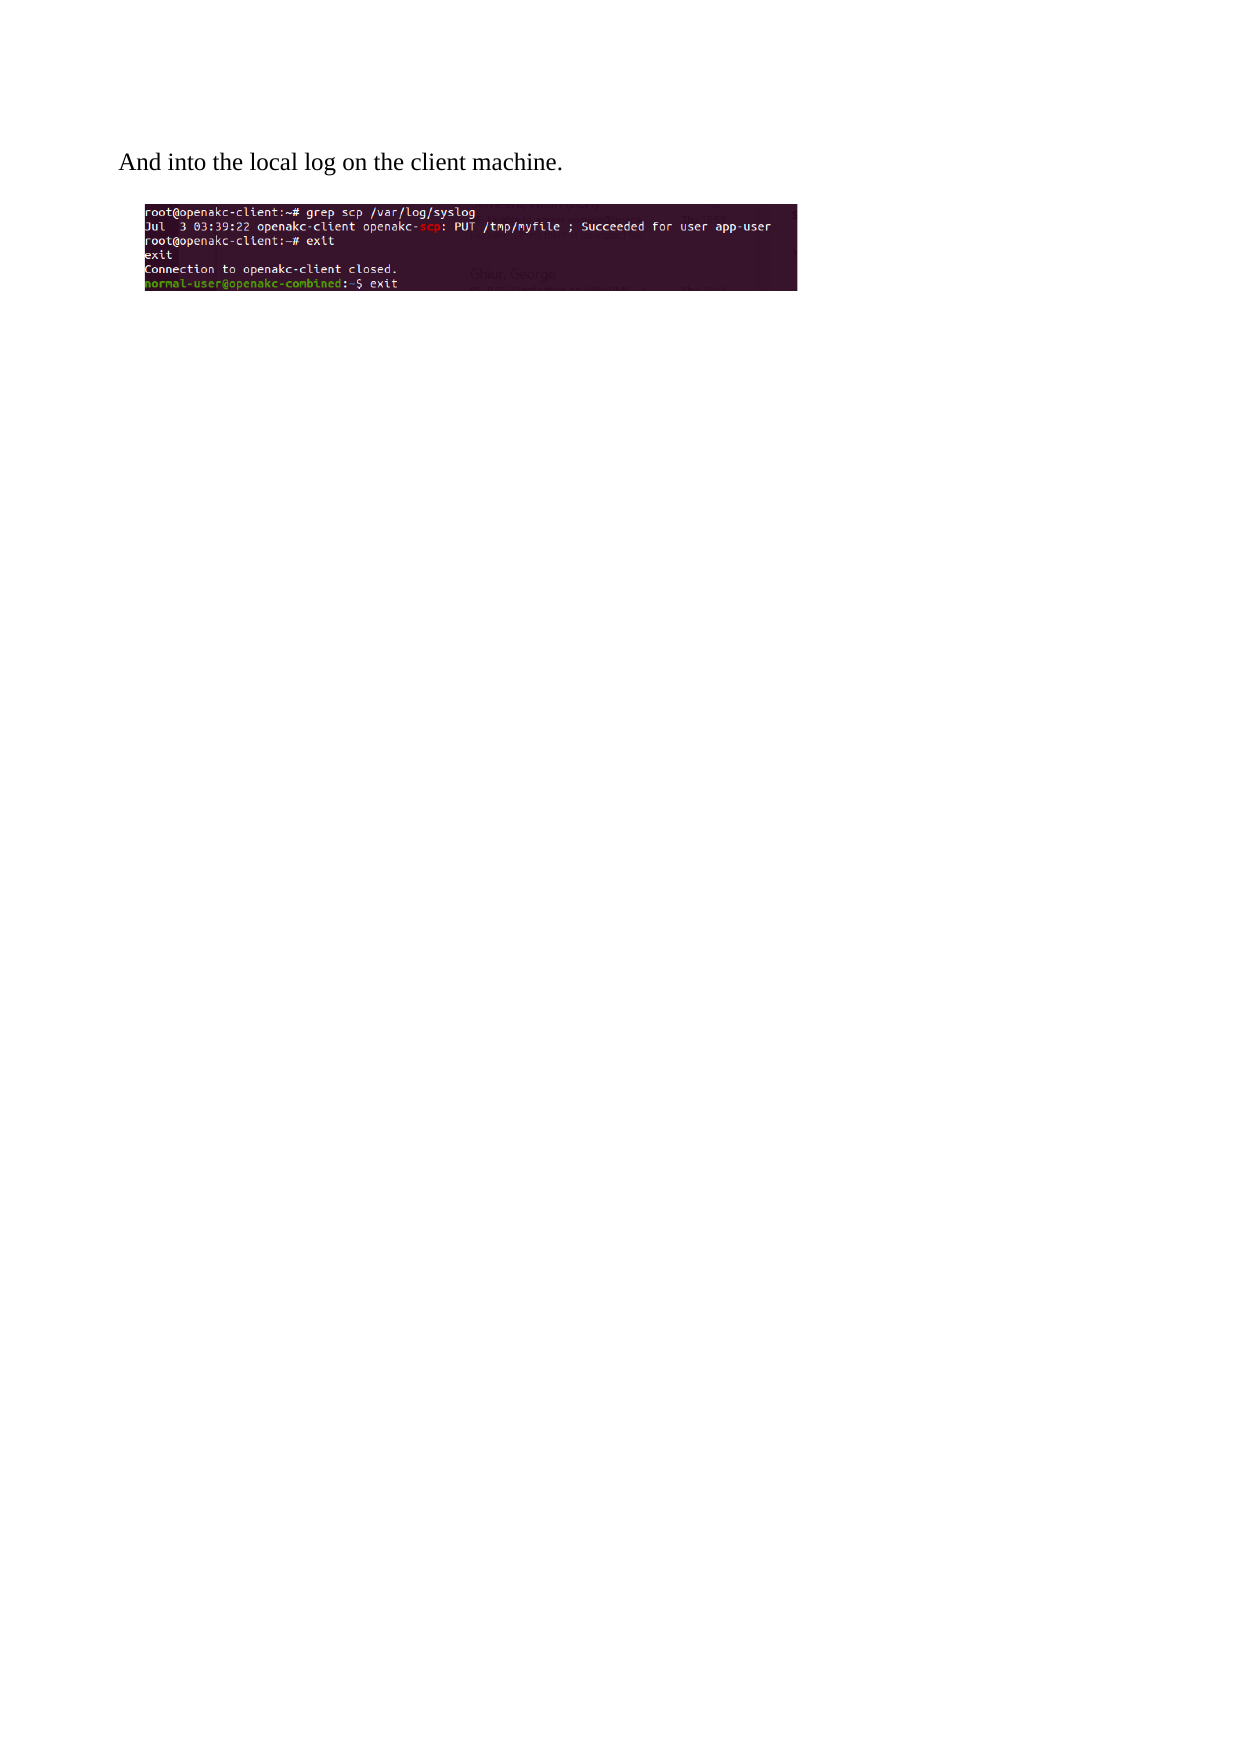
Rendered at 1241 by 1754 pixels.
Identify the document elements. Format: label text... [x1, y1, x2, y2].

picture [144, 204, 798, 291]
text And into the local log on the client machine. [118, 147, 1122, 176]
